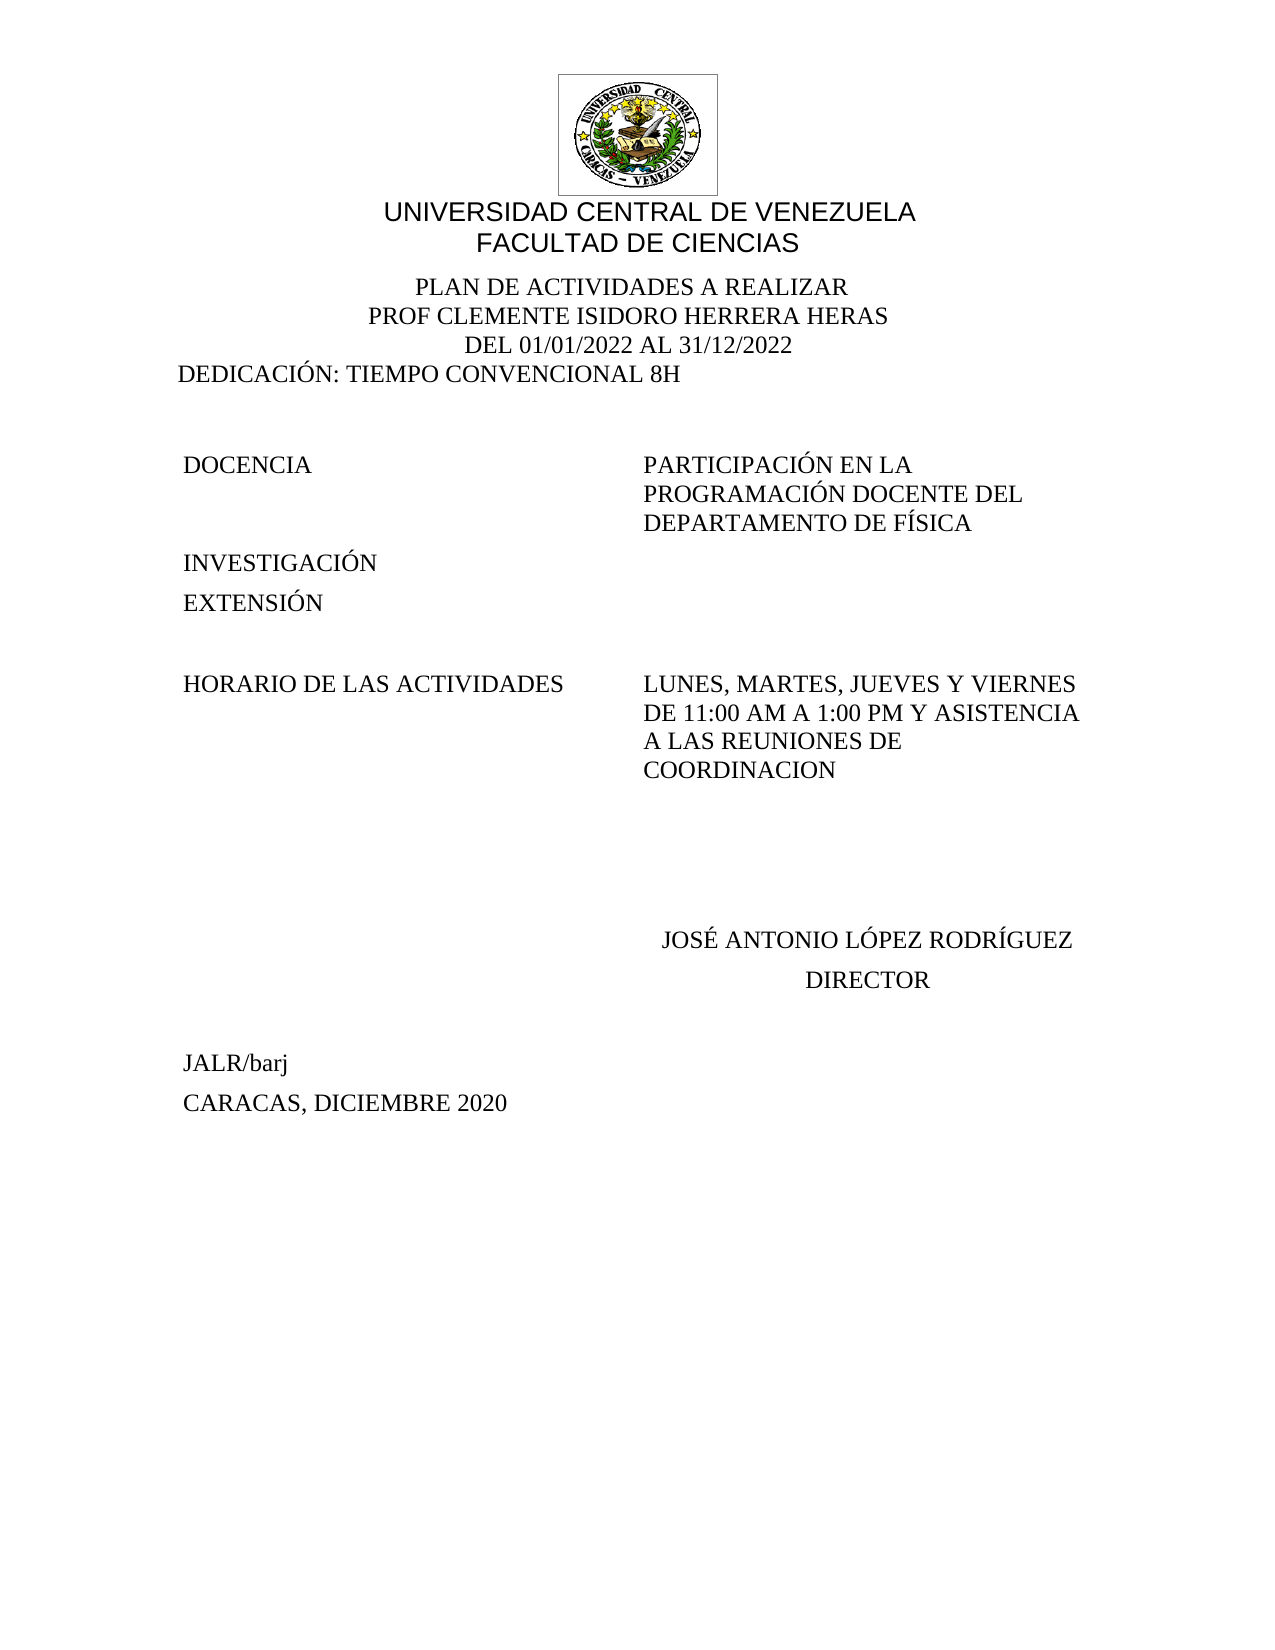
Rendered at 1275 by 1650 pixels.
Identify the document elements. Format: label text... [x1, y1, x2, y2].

table_cell CARACAS, diciembre 2020 [177, 1083, 637, 1123]
text PLAN DE ACTIVIDADES A REALIZAR [177, 272, 1086, 301]
table_cell DIRECTOR [638, 959, 1098, 1042]
table_cell extensión [177, 583, 637, 623]
table_cell [638, 1083, 1098, 1123]
table_header DOCENCIA [177, 445, 637, 543]
table_cell LUNES, MARTES, JUEVES Y VIERNES DE 11:00 AM A 1:00 PM Y ASISTENCIA A LAS REUNIONES DE COORDINACION [638, 663, 1098, 790]
table_header [177, 876, 637, 959]
table_cell [638, 543, 1098, 583]
table_cell [177, 959, 637, 1042]
table_cell HORARIO DE LAS ACTIVIDADES [177, 663, 637, 790]
text PROF Clemente Isidoro Herrera Heras [177, 301, 1086, 330]
table_cell [638, 583, 1098, 623]
table_header PARTICIPACIÓN EN LA PROGRAMACIÓN DOCENTE DEL DEPARTAMENTO DE FÍSICA [638, 445, 1098, 543]
text DEL 01/01/2022 al 31/12/2022 [177, 330, 1086, 359]
text dedicación: Tiempo Convencional 8H [177, 359, 1086, 387]
table_cell investigación [177, 543, 637, 583]
table_cell JALR/barj [177, 1043, 637, 1083]
table_cell [177, 623, 637, 663]
table_header JOSÉ ANTONIO LÓPEZ RODRÍGUEZ [638, 876, 1098, 959]
table_cell [638, 1043, 1098, 1083]
table_cell [638, 623, 1098, 663]
